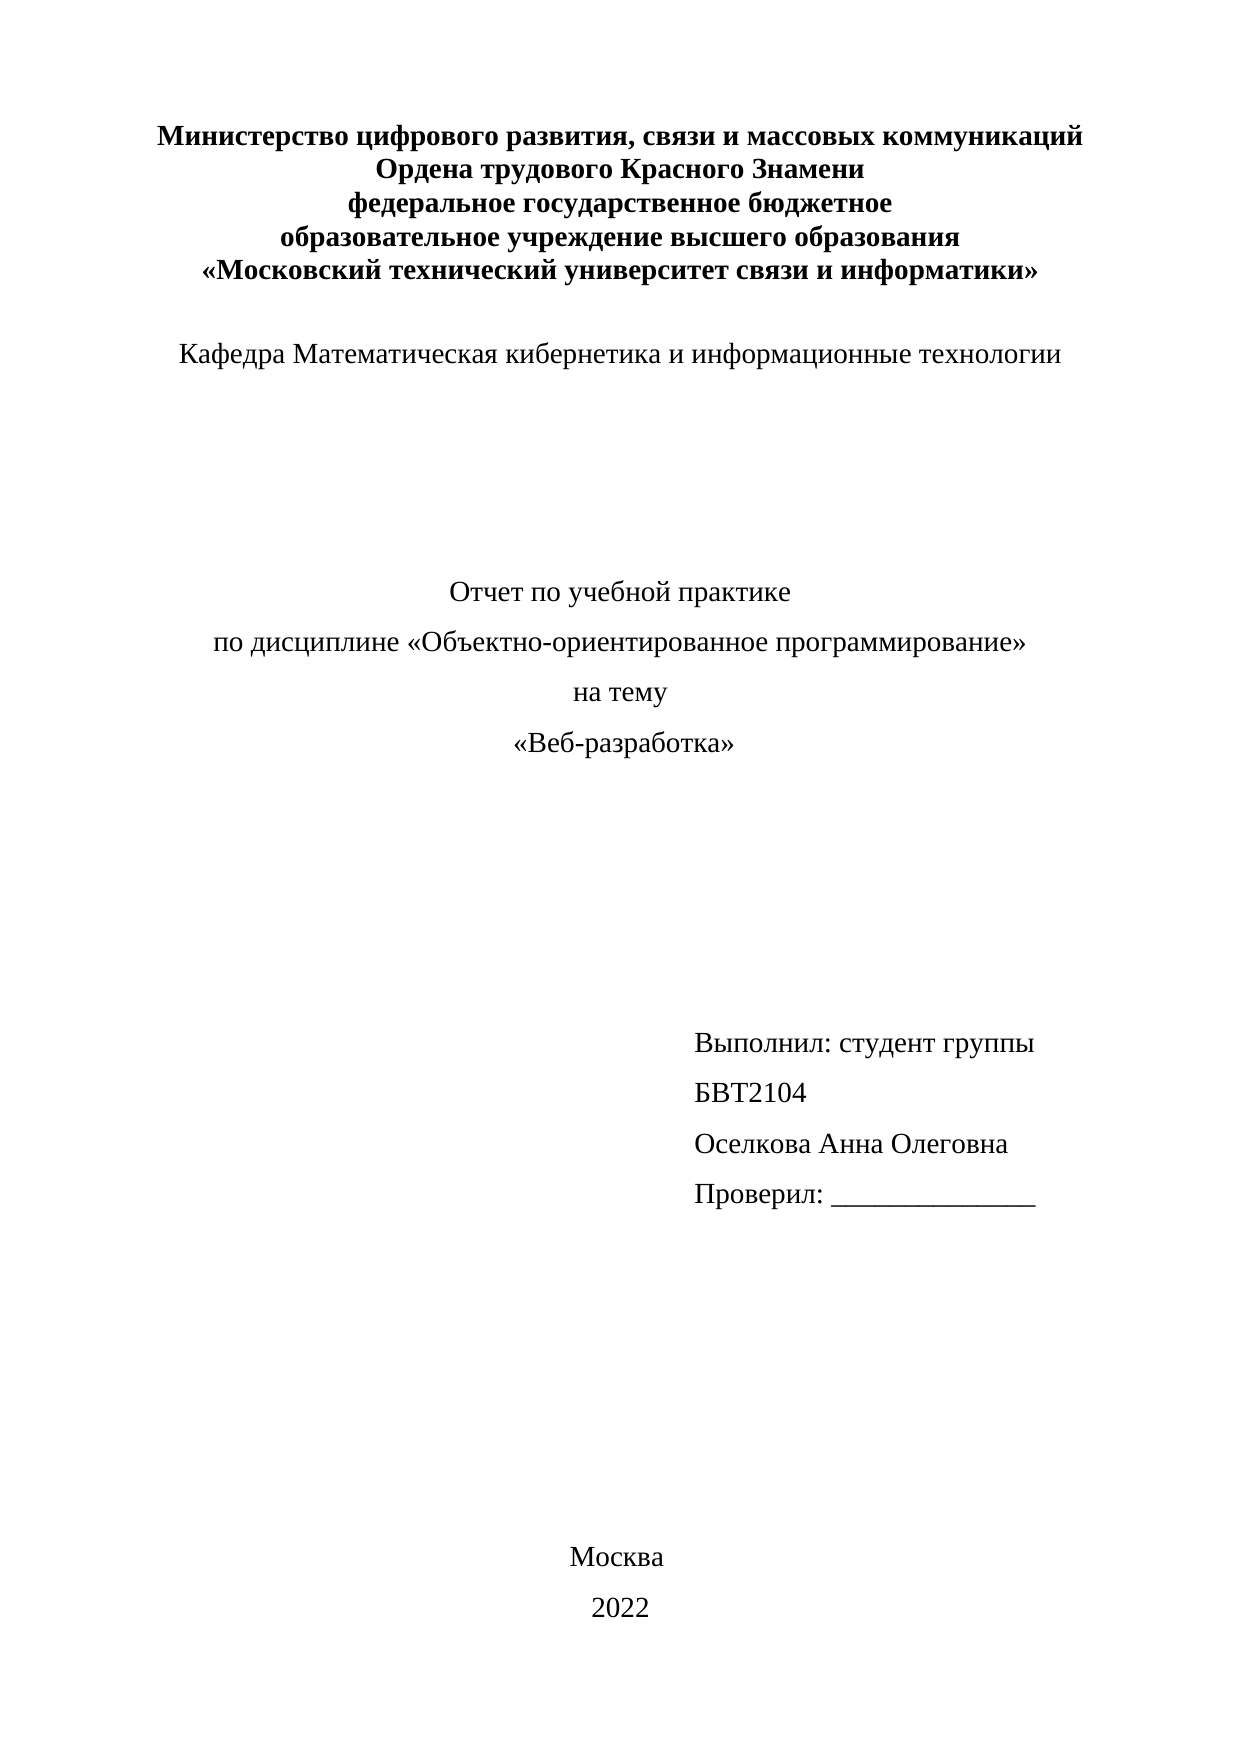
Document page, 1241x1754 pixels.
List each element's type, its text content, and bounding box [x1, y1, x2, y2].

text Проверил: ______________ [694, 1176, 1122, 1210]
text федеральное государственное бюджетное [118, 185, 1122, 219]
text по дисциплине «Объектно-ориентированное программирование» [118, 624, 1122, 658]
text образовательное учреждение высшего образования [118, 219, 1122, 252]
text Отчет по учебной практике [118, 574, 1122, 607]
text Кафедра Математическая кибернетика и информационные технологии [118, 336, 1122, 370]
text БВТ2104 [694, 1076, 1122, 1109]
text Оселкова Анна Олеговна [694, 1126, 1122, 1159]
text Ордена трудового Красного Знамени [118, 152, 1122, 185]
text «Московский технический университет связи и информатики» [118, 252, 1122, 286]
text на тему [118, 674, 1122, 708]
text Москва [118, 1539, 1122, 1573]
text Выполнил: студент группы [694, 1025, 1122, 1059]
text Министерство цифрового развития, связи и массовых коммуникаций [118, 118, 1122, 152]
text 2022 [118, 1590, 1122, 1623]
text «Веб-разработка» [118, 725, 1122, 758]
